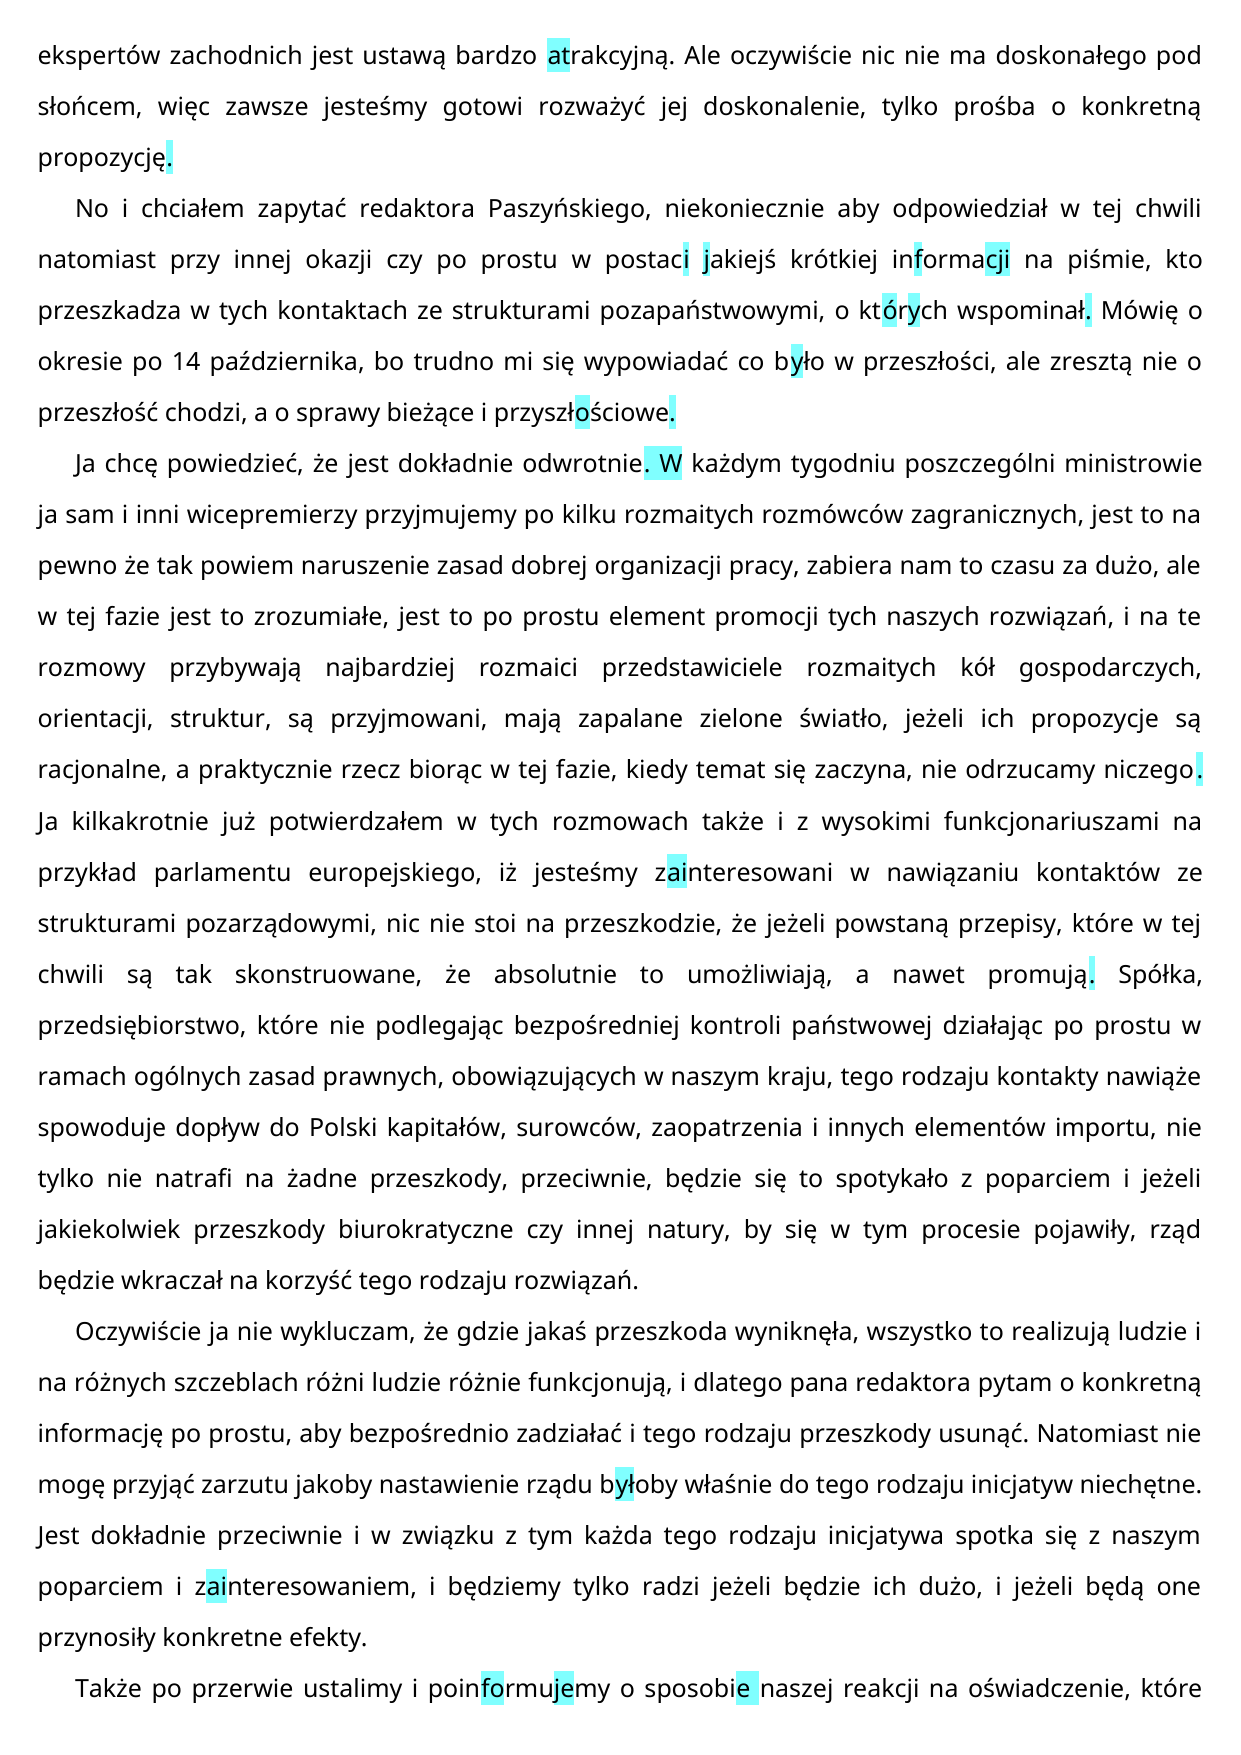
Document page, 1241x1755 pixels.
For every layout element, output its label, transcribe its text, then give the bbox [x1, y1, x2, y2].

text Ja chcę powiedzieć, że jest dokładnie odwrotnie. W każdym tygodniu poszczególni ministrowie ja sam i inni wicepremierzy przyjmujemy po kilku rozmaitych rozmówców zagranicznych, jest to na pewno że tak powiem naruszenie zasad dobrej organizacji pracy, zabiera nam to czasu za dużo, ale w tej fazie jest to zrozumiałe, jest to po prostu element promocji tych naszych rozwiązań, i na te rozmowy przybywają najbardziej rozmaici przedstawiciele rozmaitych kół gospodarczych, orientacji, struktur, są przyjmowani, mają zapalane zielone światło, jeżeli ich propozycje są racjonalne, a praktycznie rzecz biorąc w tej fazie, kiedy temat się zaczyna, nie odrzucamy niczego. Ja kilkakrotnie już potwierdzałem w tych rozmowach także i z wysokimi funkcjonariuszami na przykład parlamentu europejskiego, iż jesteśmy zainteresowani w nawiązaniu kontaktów ze strukturami pozarządowymi, nic nie stoi na przeszkodzie, że jeżeli powstaną przepisy, które w tej chwili są tak skonstruowane, że absolutnie to umożliwiają, a nawet promują. Spółka, przedsiębiorstwo, które nie podlegając bezpośredniej kontroli państwowej działając po prostu w ramach ogólnych zasad prawnych, obowiązujących w naszym kraju, tego rodzaju kontakty nawiąże spowoduje dopływ do Polski kapitałów, surowców, zaopatrzenia i innych elementów importu, nie tylko nie natrafi na żadne przeszkody, przeciwnie, będzie się to spotykało z poparciem i jeżeli jakiekolwiek przeszkody biurokratyczne czy innej natury, by się w tym procesie pojawiły, rząd będzie wkraczał na korzyść tego rodzaju rozwiązań. [37, 446, 1203, 1297]
text ekspertów zachodnich jest ustawą bardzo atrakcyjną. Ale oczywiście nic nie ma doskonałego pod słońcem, więc zawsze jesteśmy gotowi rozważyć jej doskonalenie, tylko prośba o konkretną propozycję. [37, 37, 1203, 174]
text No i chciałem zapytać redaktora Paszyńskiego, niekoniecznie aby odpowiedział w tej chwili natomiast przy innej okazji czy po prostu w postaci jakiejś krótkiej informacji na piśmie, kto przeszkadza w tych kontaktach ze strukturami pozapaństwowymi, o których wspominał. Mówię o okresie po 14 października, bo trudno mi się wypowiadać co było w przeszłości, ale zresztą nie o przeszłość chodzi, a o sprawy bieżące i przyszłościowe. [37, 191, 1203, 429]
text Oczywiście ja nie wykluczam, że gdzie jakaś przeszkoda wyniknęła, wszystko to realizują ludzie i na różnych szczeblach różni ludzie różnie funkcjonują, i dlatego pana redaktora pytam o konkretną informację po prostu, aby bezpośrednio zadziałać i tego rodzaju przeszkody usunąć. Natomiast nie mogę przyjąć zarzutu jakoby nastawienie rządu byłoby właśnie do tego rodzaju inicjatyw niechętne. Jest dokładnie przeciwnie i w związku z tym każda tego rodzaju inicjatywa spotka się z naszym poparciem i zainteresowaniem, i będziemy tylko radzi jeżeli będzie ich dużo, i jeżeli będą one przynosiły konkretne efekty. [37, 1313, 1203, 1654]
text Także po przerwie ustalimy i poinformujemy o sposobie naszej reakcji na oświadczenie, które [37, 1671, 1203, 1705]
